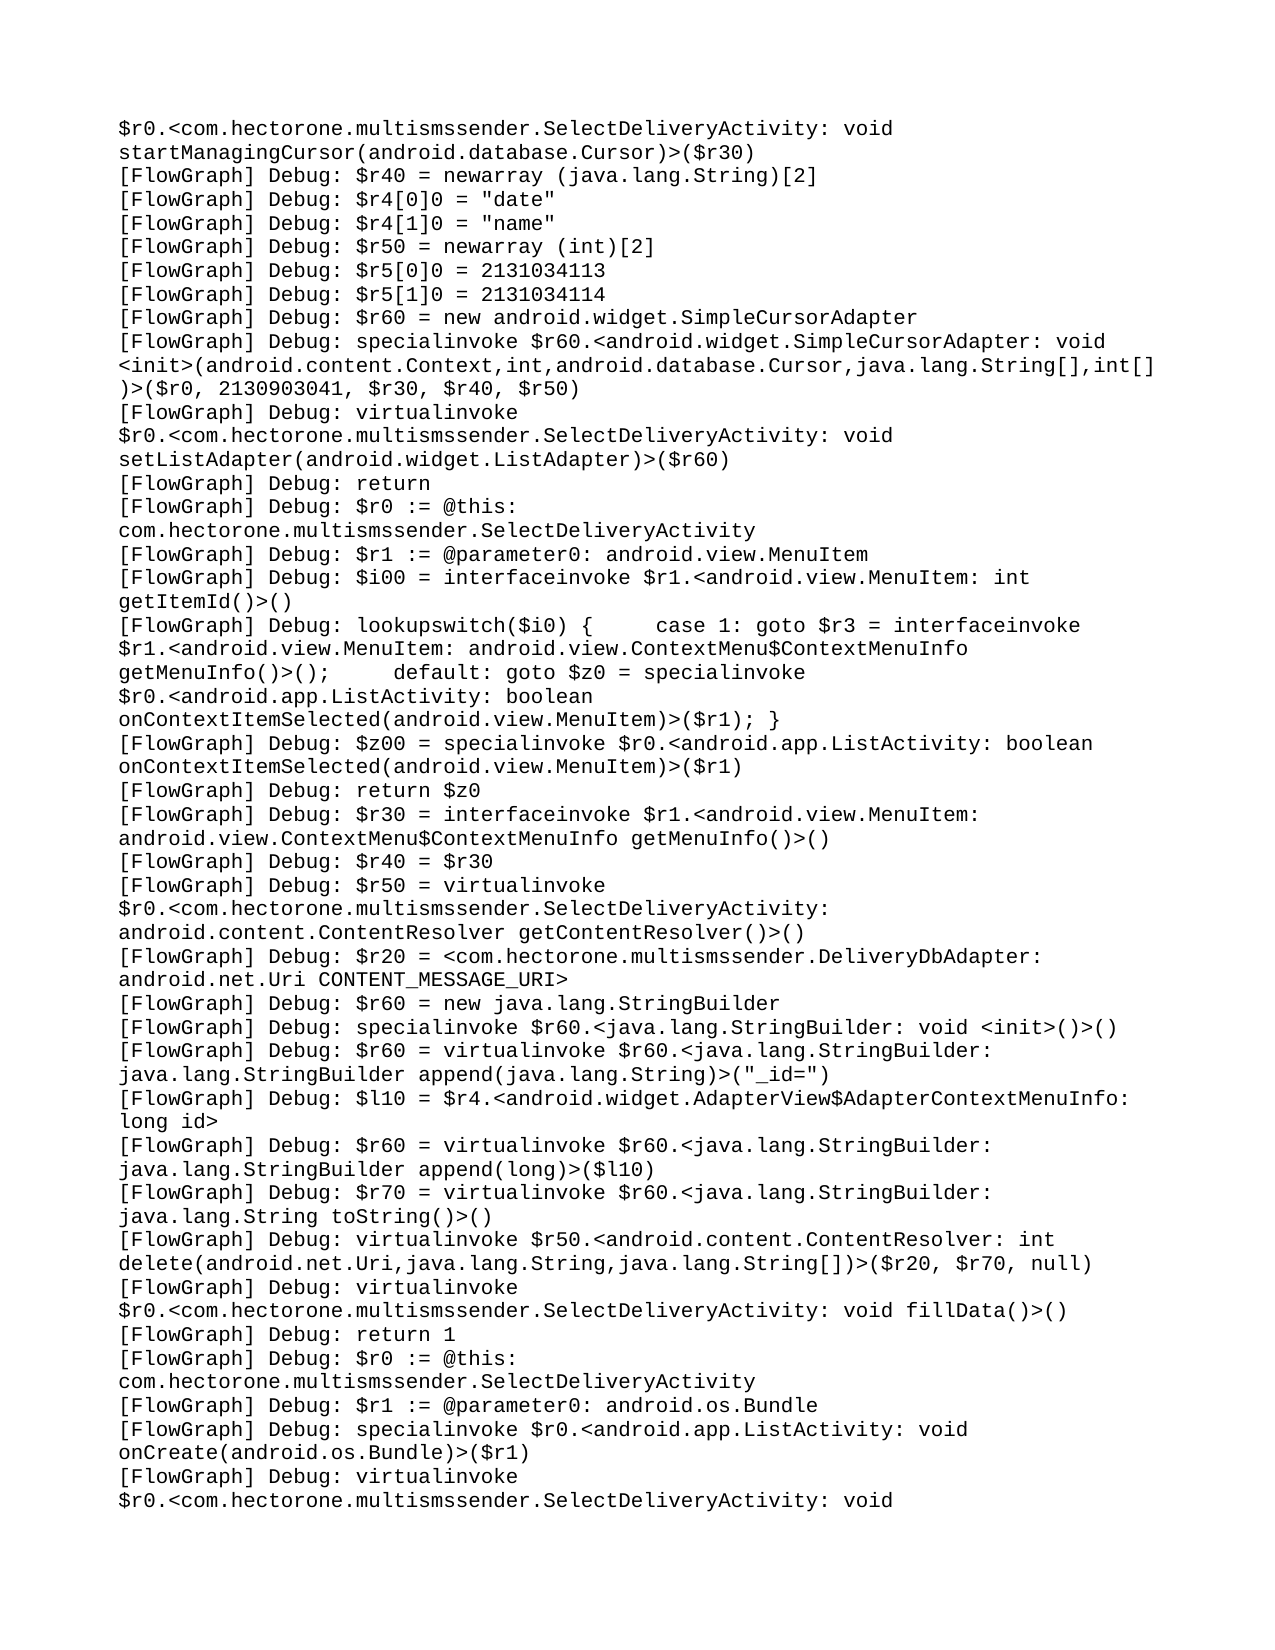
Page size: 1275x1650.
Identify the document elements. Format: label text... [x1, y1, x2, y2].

text [FlowGraph] Debug: $r0 := @this: com.hectorone.multismssender.SelectDeliveryActivity [118, 496, 1157, 544]
text [FlowGraph] Debug: $r50 = virtualinvoke $r0.<com.hectorone.multismssender.SelectDeliveryActivity: android.content.ContentResolver getContentResolver()>() [118, 875, 1157, 946]
text [FlowGraph] Debug: $r40 = $r30 [118, 851, 1157, 875]
text [FlowGraph] Debug: $z00 = specialinvoke $r0.<android.app.ListActivity: boolean onContextItemSelected(android.view.MenuItem)>($r1) [118, 733, 1157, 780]
text [FlowGraph] Debug: virtualinvoke $r0.<com.hectorone.multismssender.SelectDeliveryActivity: void setListAdapter(android.widget.ListAdapter)>($r60) [118, 402, 1157, 473]
text [FlowGraph] Debug: $r5[0]0 = 2131034113 [118, 260, 1157, 284]
text [FlowGraph] Debug: virtualinvoke $r50.<android.content.ContentResolver: int delete(android.net.Uri,java.lang.String,java.lang.String[])>($r20, $r70, null) [118, 1229, 1157, 1277]
text [FlowGraph] Debug: virtualinvoke $r0.<com.hectorone.multismssender.SelectDeliveryActivity: void [118, 1466, 1157, 1513]
text [FlowGraph] Debug: return [118, 473, 1157, 496]
text [FlowGraph] Debug: $r60 = new java.lang.StringBuilder [118, 993, 1157, 1017]
text [FlowGraph] Debug: lookupswitch($i0) { case 1: goto $r3 = interfaceinvoke $r1.<android.view.MenuItem: android.view.ContextMenu$ContextMenuInfo getMenuInfo()>(); default: goto $z0 = specialinvoke $r0.<android.app.ListActivity: boolean onContextItemSelected(android.view.MenuItem)>($r1); } [118, 615, 1157, 733]
text [FlowGraph] Debug: specialinvoke $r60.<android.widget.SimpleCursorAdapter: void <init>(android.content.Context,int,android.database.Cursor,java.lang.String[],int[])>($r0, 2130903041, $r30, $r40, $r50) [118, 331, 1157, 402]
text [FlowGraph] Debug: $i00 = interfaceinvoke $r1.<android.view.MenuItem: int getItemId()>() [118, 567, 1157, 615]
text [FlowGraph] Debug: $r4[0]0 = "date" [118, 189, 1157, 213]
text [FlowGraph] Debug: $r70 = virtualinvoke $r60.<java.lang.StringBuilder: java.lang.String toString()>() [118, 1182, 1157, 1229]
text [FlowGraph] Debug: specialinvoke $r0.<android.app.ListActivity: void onCreate(android.os.Bundle)>($r1) [118, 1419, 1157, 1466]
text [FlowGraph] Debug: $r50 = newarray (int)[2] [118, 236, 1157, 260]
text [FlowGraph] Debug: $r20 = <com.hectorone.multismssender.DeliveryDbAdapter: android.net.Uri CONTENT_MESSAGE_URI> [118, 946, 1157, 993]
text [FlowGraph] Debug: return 1 [118, 1324, 1157, 1348]
text [FlowGraph] Debug: $r0 := @this: com.hectorone.multismssender.SelectDeliveryActivity [118, 1348, 1157, 1395]
text [FlowGraph] Debug: specialinvoke $r60.<java.lang.StringBuilder: void <init>()>() [118, 1017, 1157, 1040]
text [FlowGraph] Debug: $r60 = virtualinvoke $r60.<java.lang.StringBuilder: java.lang.StringBuilder append(java.lang.String)>("_id=") [118, 1040, 1157, 1088]
text [FlowGraph] Debug: return $z0 [118, 780, 1157, 804]
text $r0.<com.hectorone.multismssender.SelectDeliveryActivity: void startManagingCursor(android.database.Cursor)>($r30) [118, 118, 1157, 165]
text [FlowGraph] Debug: $r1 := @parameter0: android.os.Bundle [118, 1395, 1157, 1419]
text [FlowGraph] Debug: virtualinvoke $r0.<com.hectorone.multismssender.SelectDeliveryActivity: void fillData()>() [118, 1277, 1157, 1324]
text [FlowGraph] Debug: $r60 = new android.widget.SimpleCursorAdapter [118, 307, 1157, 331]
text [FlowGraph] Debug: $r60 = virtualinvoke $r60.<java.lang.StringBuilder: java.lang.StringBuilder append(long)>($l10) [118, 1135, 1157, 1182]
text [FlowGraph] Debug: $r4[1]0 = "name" [118, 213, 1157, 236]
text [FlowGraph] Debug: $r5[1]0 = 2131034114 [118, 284, 1157, 307]
text [FlowGraph] Debug: $r40 = newarray (java.lang.String)[2] [118, 165, 1157, 189]
text [FlowGraph] Debug: $l10 = $r4.<android.widget.AdapterView$AdapterContextMenuInfo: long id> [118, 1088, 1157, 1135]
text [FlowGraph] Debug: $r1 := @parameter0: android.view.MenuItem [118, 544, 1157, 567]
text [FlowGraph] Debug: $r30 = interfaceinvoke $r1.<android.view.MenuItem: android.view.ContextMenu$ContextMenuInfo getMenuInfo()>() [118, 804, 1157, 851]
